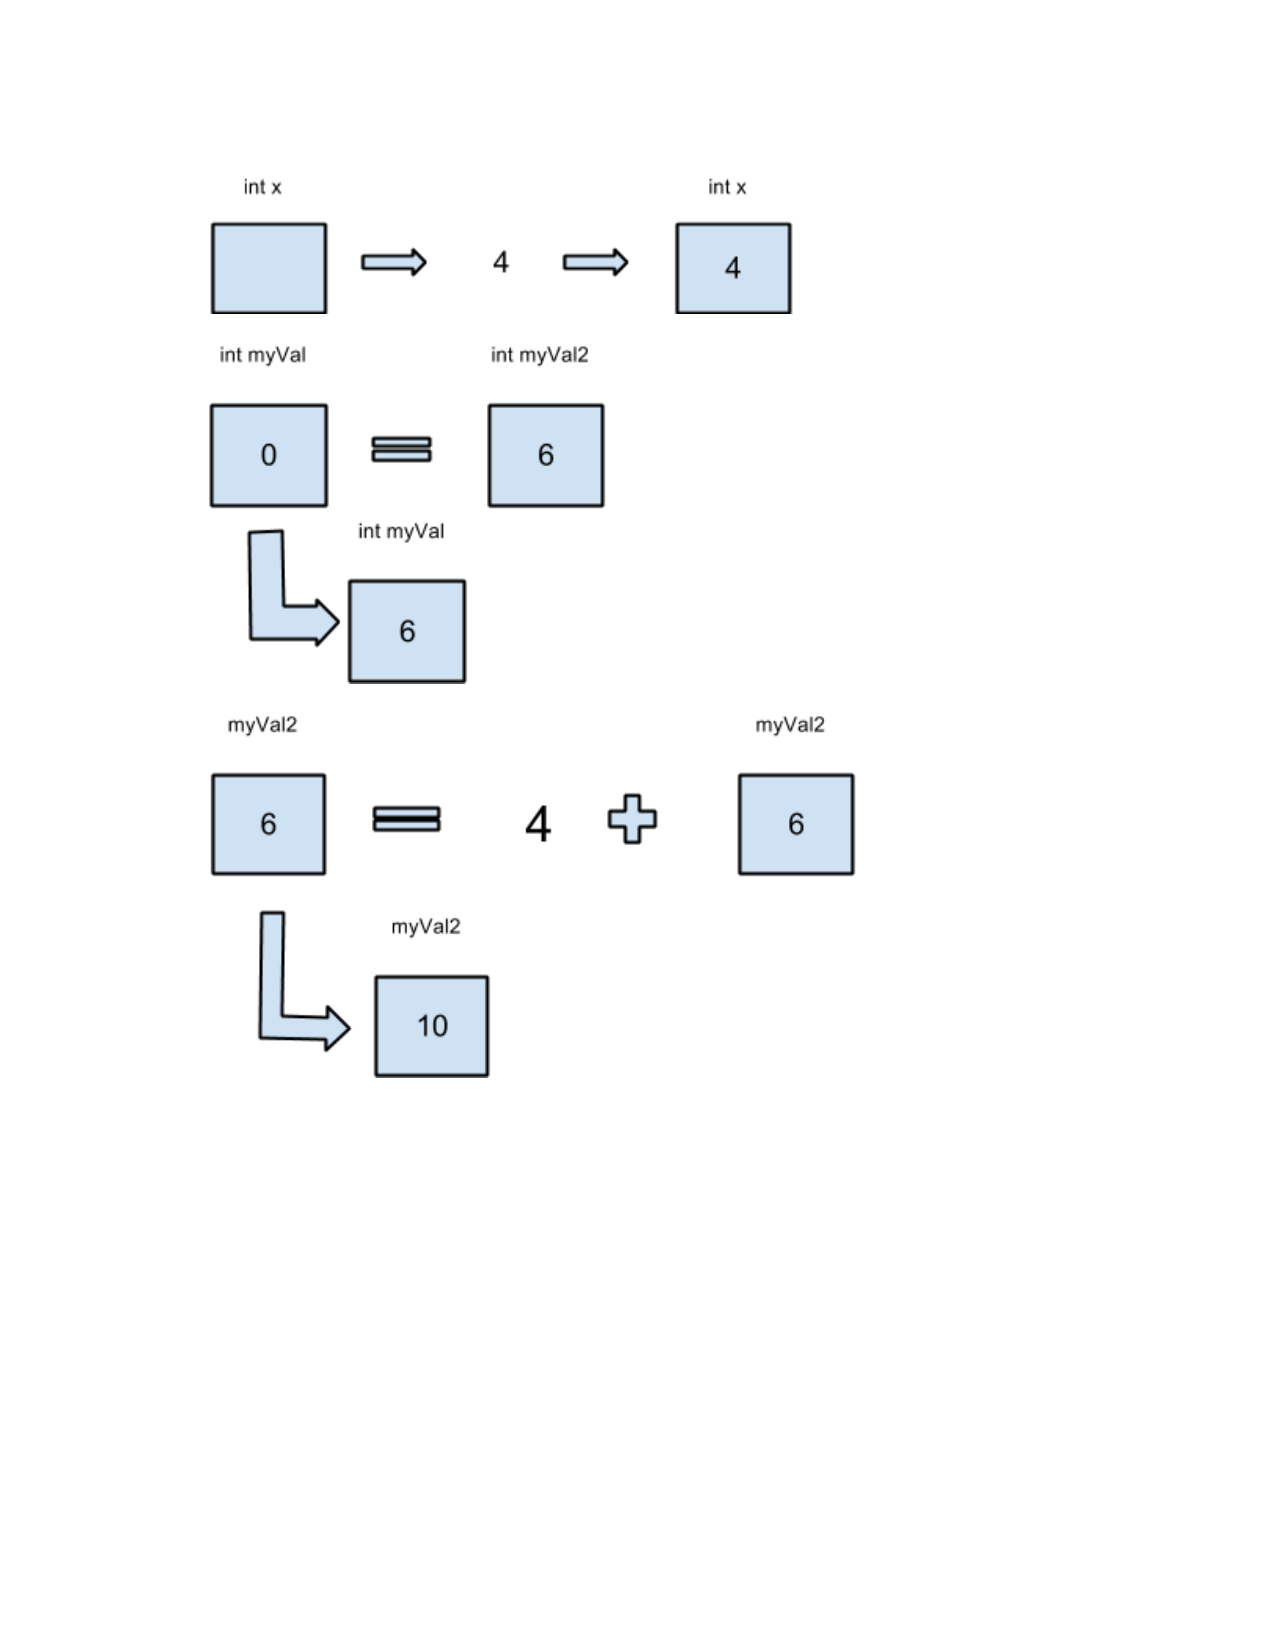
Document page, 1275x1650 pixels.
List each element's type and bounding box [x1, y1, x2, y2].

picture [150, 687, 904, 1078]
picture [150, 150, 841, 314]
picture [150, 317, 654, 684]
